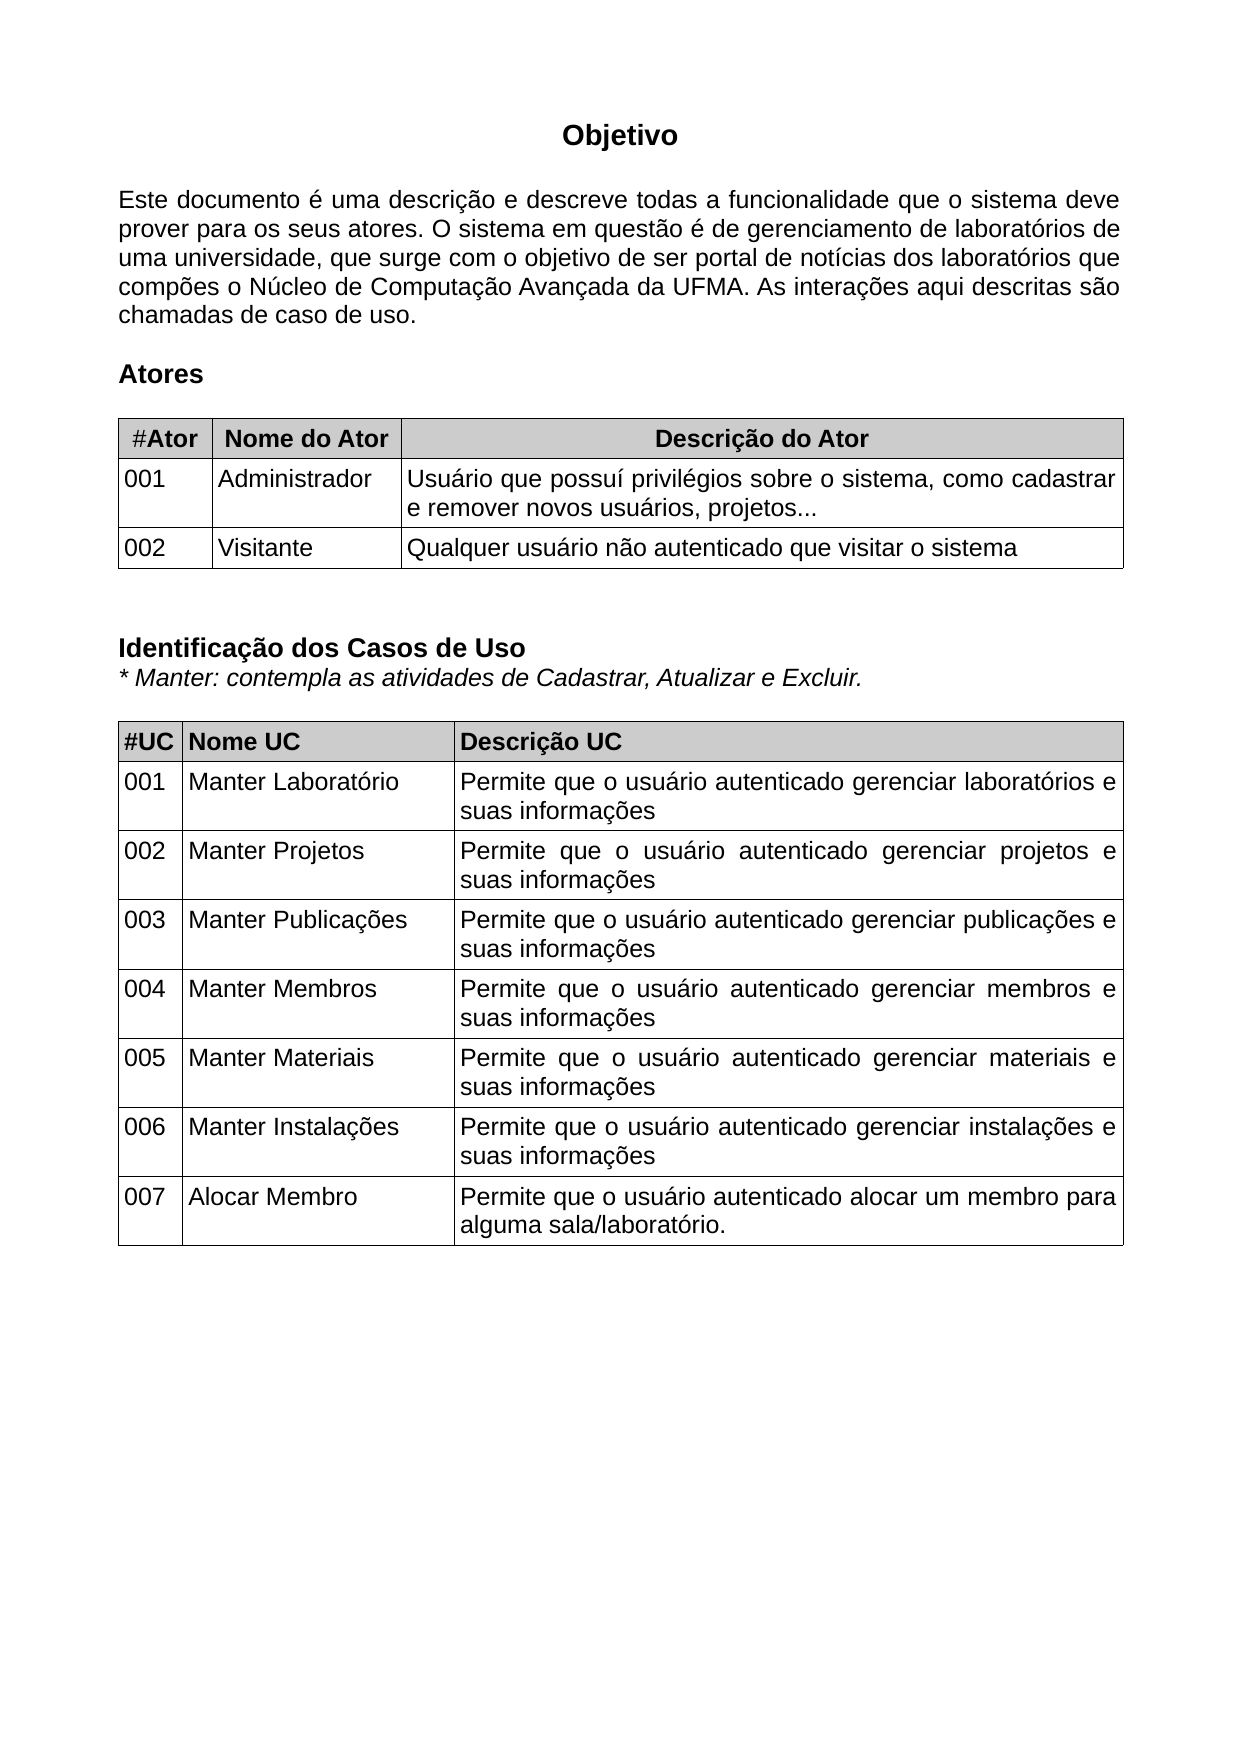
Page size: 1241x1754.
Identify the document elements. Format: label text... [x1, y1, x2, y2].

table_cell Permite que o usuário autenticado gerenciar laboratórios e suas informações [455, 762, 1123, 830]
table_cell Manter Laboratório [183, 762, 454, 830]
table_cell Permite que o usuário autenticado gerenciar projetos e suas informações [455, 831, 1123, 899]
text Identificação dos Casos de Uso [118, 632, 1122, 663]
table_cell Administrador [213, 459, 401, 527]
text * Manter: contempla as atividades de Cadastrar, Atualizar e Excluir. [118, 663, 1122, 692]
table_cell Manter Projetos [183, 831, 454, 899]
table_cell Manter Membros [183, 970, 454, 1037]
table_cell Manter Instalações [183, 1108, 454, 1176]
table_cell 002 [119, 831, 182, 899]
table_cell Manter Publicações [183, 900, 454, 968]
table_cell Visitante [213, 528, 401, 567]
table_cell Permite que o usuário autenticado alocar um membro para alguma sala/laboratório. [455, 1177, 1123, 1245]
table_cell 001 [119, 459, 212, 527]
table_cell Permite que o usuário autenticado gerenciar instalações e suas informações [455, 1108, 1123, 1176]
table_header Descrição do Ator [402, 419, 1123, 458]
table_cell 007 [119, 1177, 182, 1245]
text Atores [118, 358, 1122, 389]
table_cell 003 [119, 900, 182, 968]
table_cell Alocar Membro [183, 1177, 454, 1245]
table_cell Qualquer usuário não autenticado que visitar o sistema [402, 528, 1123, 567]
table_cell Usuário que possuí privilégios sobre o sistema, como cadastrar e remover novos usuários, projetos... [402, 459, 1123, 527]
table_cell Permite que o usuário autenticado gerenciar membros e suas informações [455, 970, 1123, 1037]
table_header #Ator [119, 419, 212, 458]
table_cell Permite que o usuário autenticado gerenciar materiais e suas informações [455, 1039, 1123, 1107]
text Este documento é uma descrição e descreve todas a funcionalidade que o sistema deve prover para os seus atores. O sistema em questão é de gerenciamento de laboratórios de uma universidade, que surge com o objetivo de ser portal de notícias dos laboratórios que compões o Núcleo de Computação Avançada da UFMA. As interações aqui descritas são chamadas de caso de uso. [118, 185, 1122, 329]
table_header Descrição UC [455, 722, 1123, 761]
table_header Nome do Ator [213, 419, 401, 458]
table_cell Permite que o usuário autenticado gerenciar publicações e suas informações [455, 900, 1123, 968]
table_cell Manter Materiais [183, 1039, 454, 1107]
text Objetivo [118, 118, 1122, 152]
table_cell 005 [119, 1039, 182, 1107]
table_cell 004 [119, 970, 182, 1037]
table_cell 002 [119, 528, 212, 567]
table_cell 001 [119, 762, 182, 830]
table_header #UC [119, 722, 182, 761]
table_header Nome UC [183, 722, 454, 761]
table_cell 006 [119, 1108, 182, 1176]
